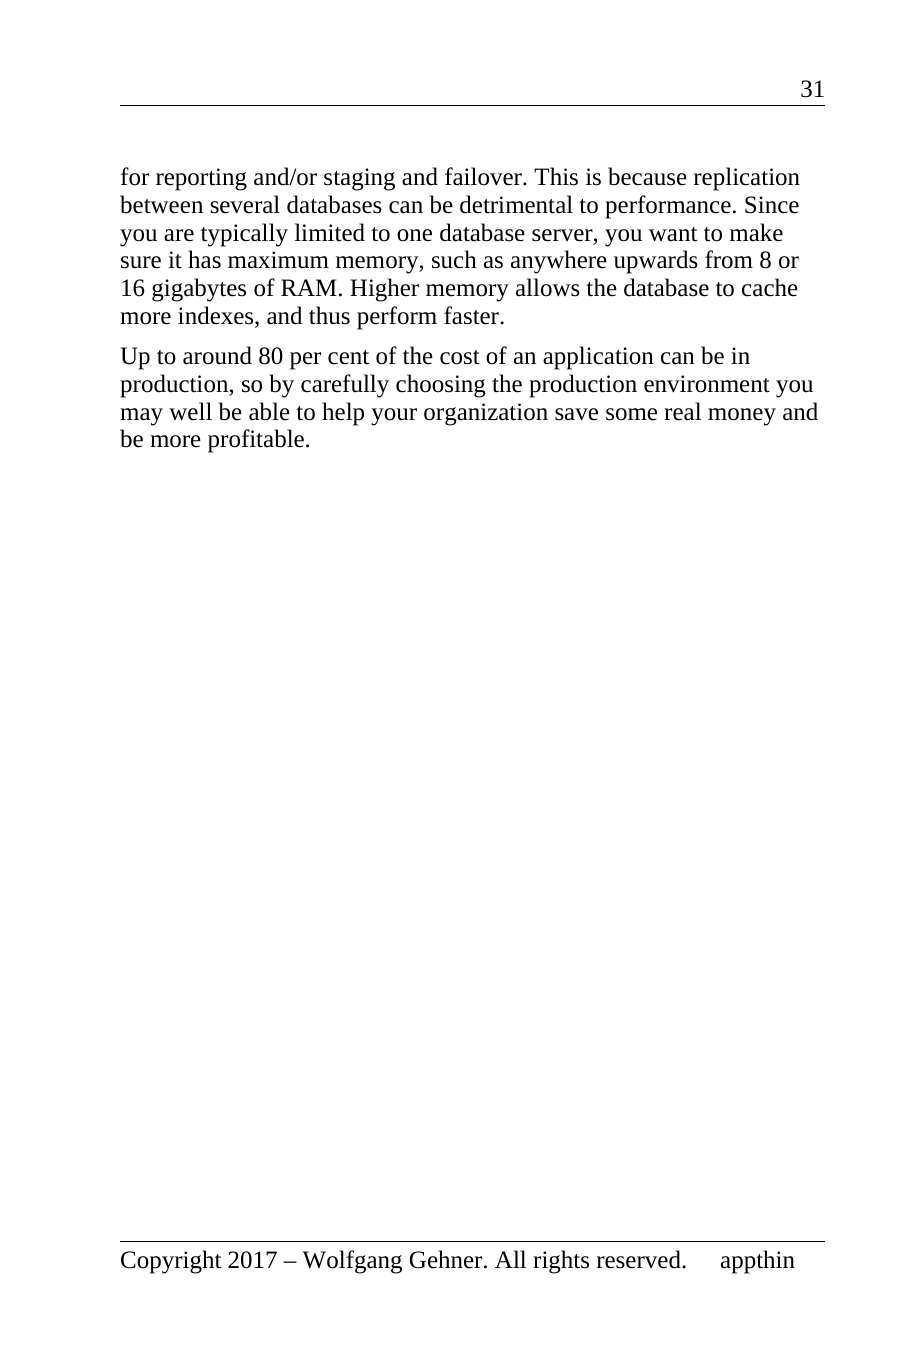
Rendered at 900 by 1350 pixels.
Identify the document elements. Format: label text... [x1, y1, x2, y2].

text for reporting and/or staging and failover. This is because replication between several databases can be detrimental to performance. Since you are typically limited to one database server, you want to make sure it has maximum memory, such as anywhere upwards from 8 or 16 gigabytes of RAM. Higher memory allows the database to cache more indexes, and thus perform faster. [120, 163, 825, 330]
text Up to around 80 per cent of the cost of an application can be in production, so by carefully choosing the production environment you may well be able to help your organization save some real money and be more profitable. [120, 342, 825, 841]
